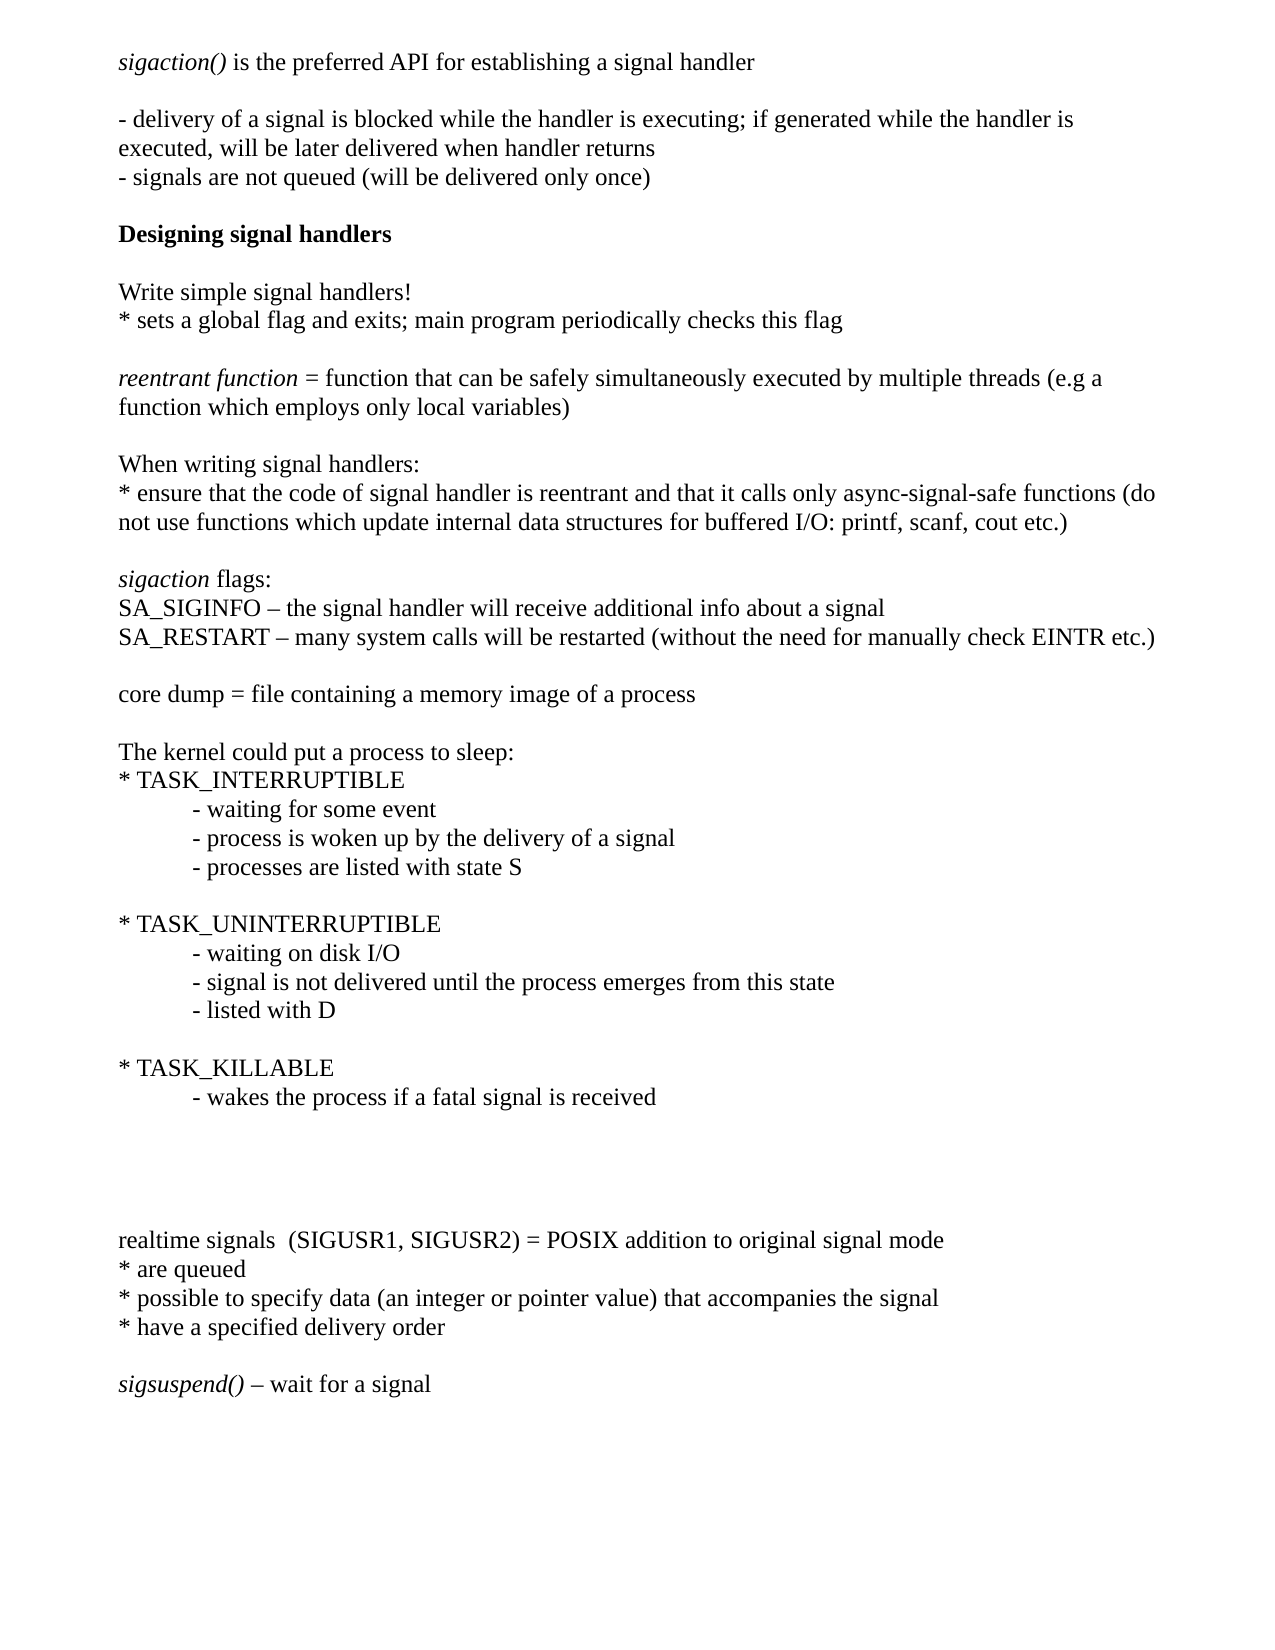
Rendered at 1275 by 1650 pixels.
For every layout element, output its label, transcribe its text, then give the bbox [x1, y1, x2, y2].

text * have a specified delivery order [118, 1312, 1157, 1341]
text - listed with D [118, 996, 1157, 1024]
text Write simple signal handlers! [118, 277, 1157, 306]
text When writing signal handlers: [118, 449, 1157, 478]
text - delivery of a signal is blocked while the handler is executing; if generated while the handler is executed, will be later delivered when handler returns [118, 104, 1157, 162]
text sigaction flags: [118, 564, 1157, 593]
text * TASK_INTERRUPTIBLE [118, 766, 1157, 794]
text - signal is not delivered until the process emerges from this state [118, 967, 1157, 996]
text * ensure that the code of signal handler is reentrant and that it calls only async-signal-safe functions (do not use functions which update internal data structures for buffered I/O: printf, scanf, cout etc.) [118, 478, 1157, 536]
text - processes are listed with state S [118, 852, 1157, 881]
text sigsuspend() – wait for a signal [118, 1369, 1157, 1398]
text - signals are not queued (will be delivered only once) [118, 162, 1157, 191]
text sigaction() is the preferred API for establishing a signal handler [118, 47, 1157, 76]
text * TASK_UNINTERRUPTIBLE [118, 909, 1157, 938]
text Designing signal handlers [118, 219, 1157, 248]
text core dump = file containing a memory image of a process [118, 679, 1157, 708]
text * possible to specify data (an integer or pointer value) that accompanies the signal [118, 1283, 1157, 1312]
text The kernel could put a process to sleep: [118, 737, 1157, 766]
text * are queued [118, 1254, 1157, 1283]
text reentrant function = function that can be safely simultaneously executed by multiple threads (e.g a function which employs only local variables) [118, 363, 1157, 421]
text - waiting on disk I/O [118, 938, 1157, 967]
text SA_RESTART – many system calls will be restarted (without the need for manually check EINTR etc.) [118, 622, 1157, 651]
text * sets a global flag and exits; main program periodically checks this flag [118, 306, 1157, 334]
text - process is woken up by the delivery of a signal [118, 823, 1157, 852]
text realtime signals (SIGUSR1, SIGUSR2) = POSIX addition to original signal mode [118, 1226, 1157, 1254]
text SA_SIGINFO – the signal handler will receive additional info about a signal [118, 593, 1157, 622]
text - wakes the process if a fatal signal is received [118, 1082, 1157, 1111]
text * TASK_KILLABLE [118, 1053, 1157, 1082]
text - waiting for some event [118, 794, 1157, 823]
